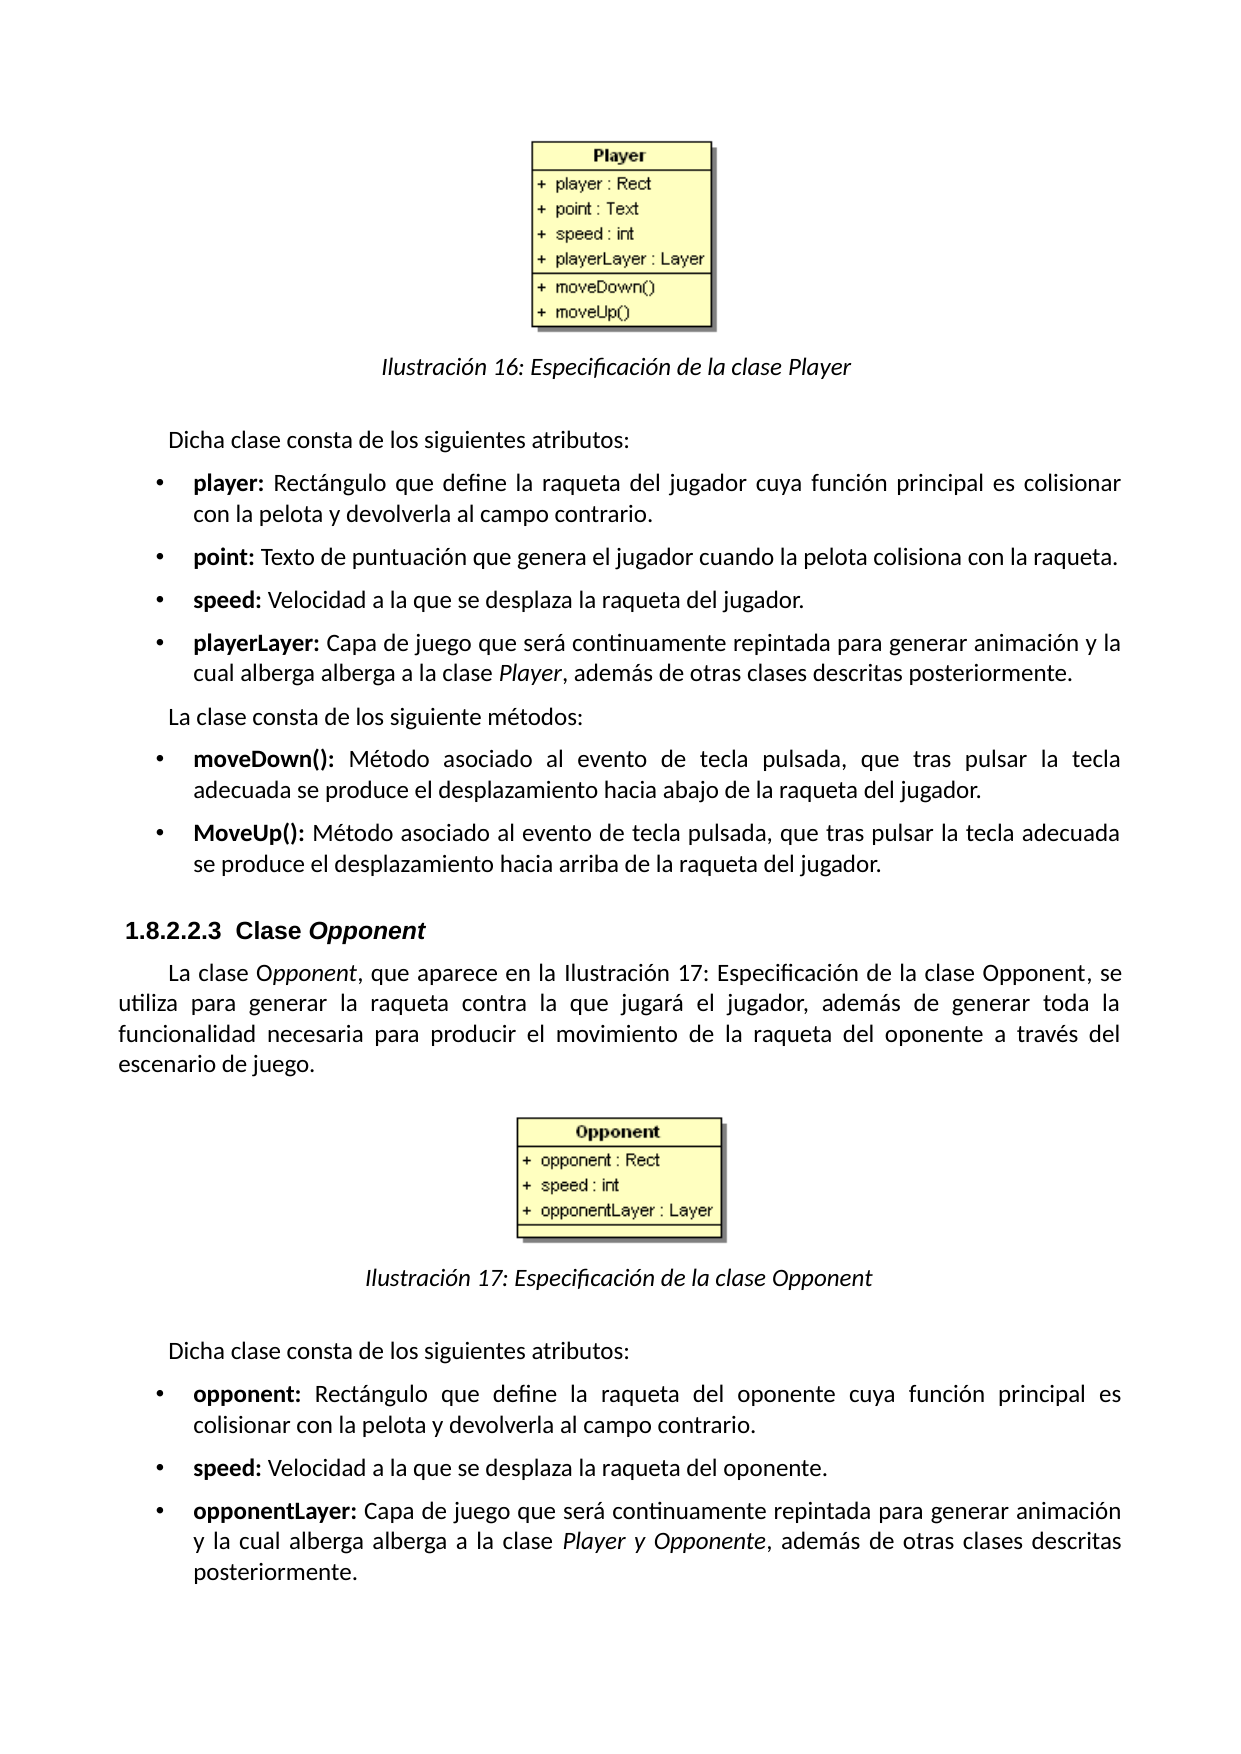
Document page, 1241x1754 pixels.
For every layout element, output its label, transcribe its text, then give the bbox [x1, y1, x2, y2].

subtitle Clase Opponent [118, 916, 1122, 944]
text Ilustración 16: Especificación de la clase Player [381, 131, 859, 381]
list MoveUp(): Método asociado al evento de tecla pulsada, que tras pulsar la tecla adecuada se produce el desplazamiento hacia arriba de la raqueta del jugador. [156, 817, 1122, 878]
text La clase Opponent, que aparece en la Ilustración 17: Especificación de la clase Opponent, se utiliza para generar la raqueta contra la que jugará el jugador, además de generar toda la funcionalidad necesaria para producir el movimiento de la raqueta del oponente a través del escenario de juego. [118, 957, 1122, 1079]
list speed: Velocidad a la que se desplaza la raqueta del oponente. [156, 1452, 1122, 1482]
list speed: Velocidad a la que se desplaza la raqueta del jugador. [156, 584, 1122, 614]
list moveDown(): Método asociado al evento de tecla pulsada, que tras pulsar la tecla adecuada se produce el desplazamiento hacia abajo de la raqueta del jugador. [156, 744, 1122, 805]
list player: Rectángulo que define la raqueta del jugador cuya función principal es colisionar con la pelota y devolverla al campo contrario. [156, 467, 1122, 528]
picture [505, 118, 735, 351]
list opponent: Rectángulo que define la raqueta del oponente cuya función principal es colisionar con la pelota y devolverla al campo contrario. [156, 1378, 1122, 1439]
text Dicha clase consta de los siguientes atributos: [118, 424, 1122, 455]
text La clase consta de los siguiente métodos: [118, 701, 1122, 731]
list opponentLayer: Capa de juego que será continuamente repintada para generar animación y la cual alberga alberga a la clase Player y Opponente, además de otras clases descritas posteriormente. [156, 1495, 1122, 1586]
list point: Texto de puntuación que genera el jugador cuando la pelota colisiona con la raqueta. [156, 541, 1122, 572]
text Dicha clase consta de los siguientes atributos: [118, 1335, 1122, 1366]
picture [495, 1091, 745, 1262]
text Ilustración 17: Especificación de la clase Opponent [365, 1104, 875, 1292]
list playerLayer: Capa de juego que será continuamente repintada para generar animación y la cual alberga alberga a la clase Player, además de otras clases descritas posteriormente. [156, 627, 1122, 688]
